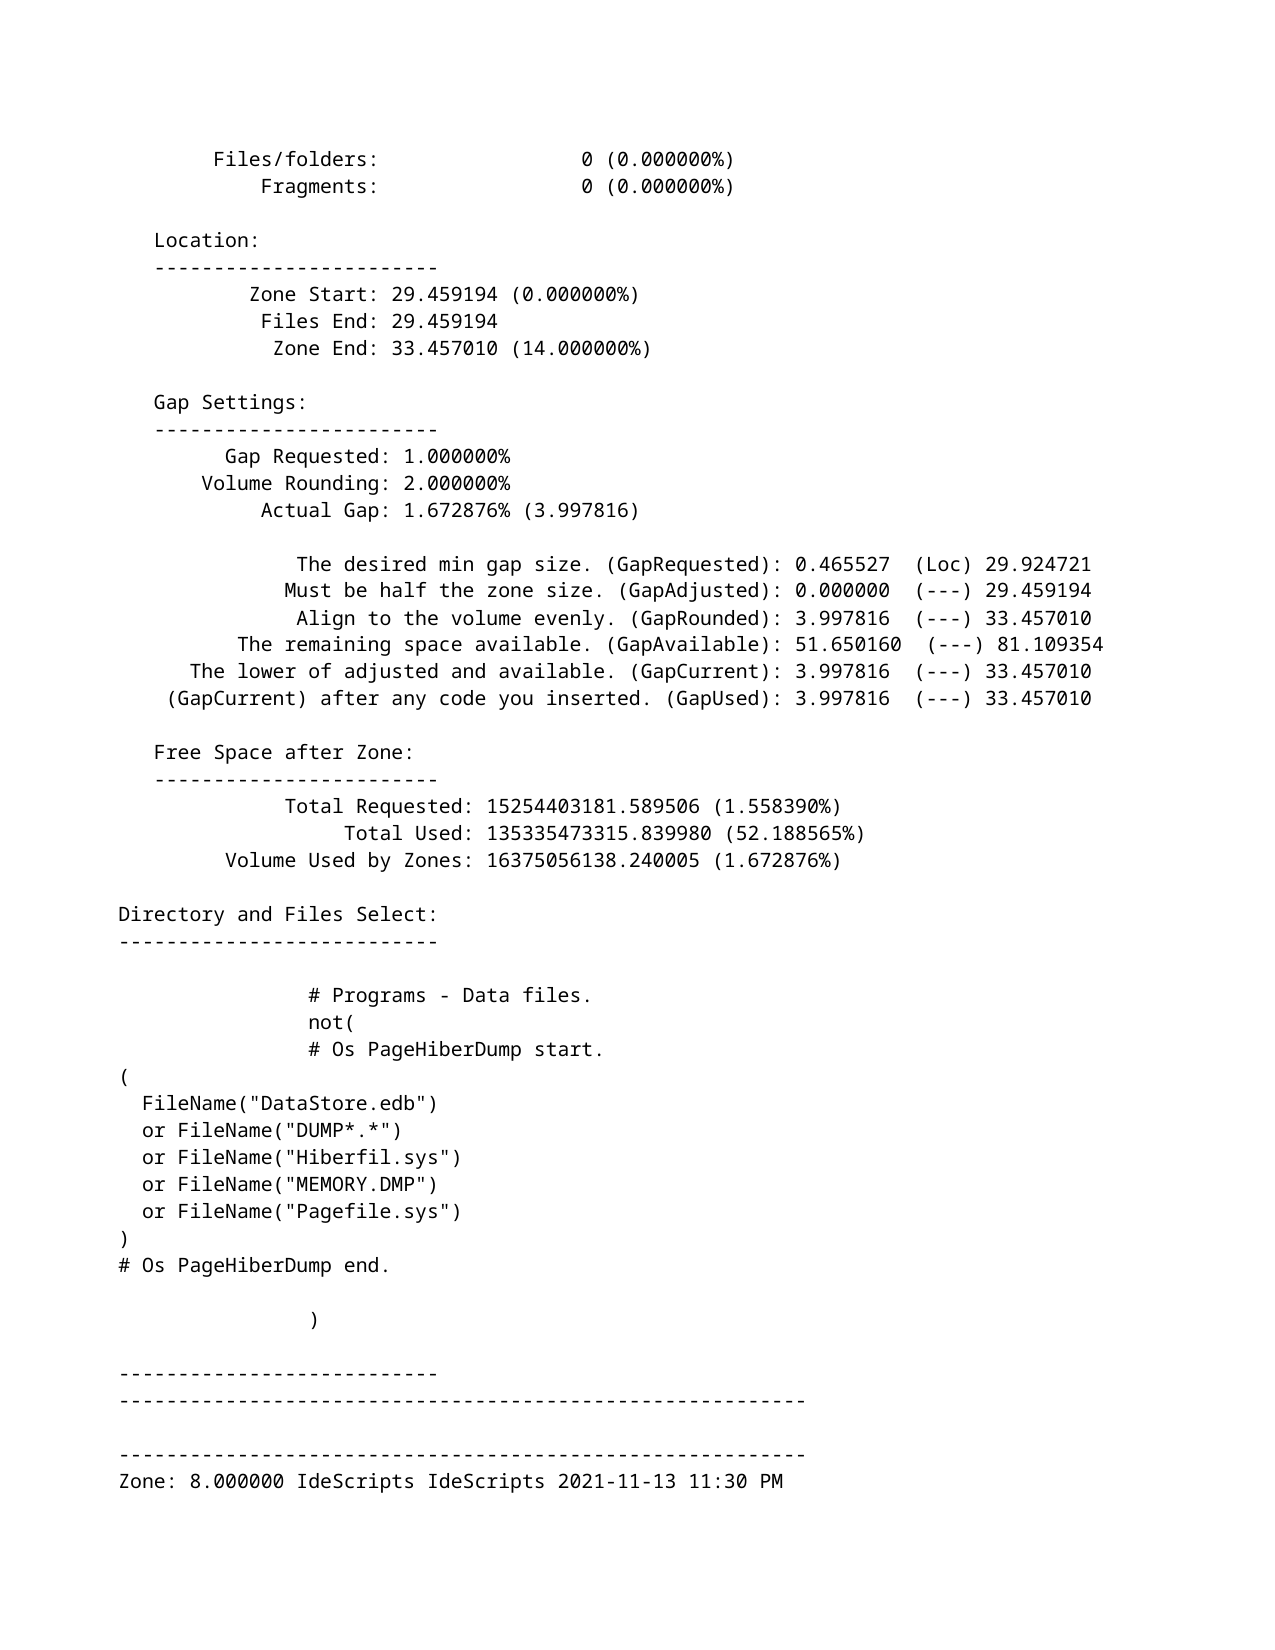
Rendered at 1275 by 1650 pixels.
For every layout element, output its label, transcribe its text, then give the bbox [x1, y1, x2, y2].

text Actual Gap: 1.672876% (3.997816) [118, 496, 1157, 523]
text # Programs - Data files. [118, 981, 1157, 1008]
text (GapCurrent) after any code you inserted. (GapUsed): 3.997816 (---) 33.457010 [118, 685, 1157, 712]
text Must be half the zone size. (GapAdjusted): 0.000000 (---) 29.459194 [118, 577, 1157, 604]
text not( [118, 1008, 1157, 1035]
text or FileName("Hiberfil.sys") [118, 1143, 1157, 1170]
text Files End: 29.459194 [118, 307, 1157, 334]
text Directory and Files Select: [118, 901, 1157, 927]
text --------------------------- [118, 1359, 1157, 1386]
text Zone Start: 29.459194 (0.000000%) [118, 280, 1157, 307]
text Zone: 8.000000 IdeScripts IdeScripts 2021-11-13 11:30 PM [118, 1467, 1157, 1494]
text Location: [118, 226, 1157, 253]
text The desired min gap size. (GapRequested): 0.465527 (Loc) 29.924721 [118, 550, 1157, 577]
text --------------------------- [118, 927, 1157, 954]
text ------------------------ [118, 253, 1157, 280]
text # Os PageHiberDump end. [118, 1251, 1157, 1278]
text or FileName("DUMP*.*") [118, 1116, 1157, 1143]
text FileName("DataStore.edb") [118, 1089, 1157, 1116]
text Align to the volume evenly. (GapRounded): 3.997816 (---) 33.457010 [118, 604, 1157, 631]
text Free Space after Zone: [118, 739, 1157, 766]
text ------------------------ [118, 415, 1157, 442]
text Total Requested: 15254403181.589506 (1.558390%) [118, 793, 1157, 819]
text ) [118, 1224, 1157, 1251]
text Volume Used by Zones: 16375056138.240005 (1.672876%) [118, 847, 1157, 873]
text ---------------------------------------------------------- [118, 1440, 1157, 1467]
text Total Used: 135335473315.839980 (52.188565%) [118, 819, 1157, 847]
text Volume Rounding: 2.000000% [118, 469, 1157, 496]
text or FileName("MEMORY.DMP") [118, 1170, 1157, 1197]
text Zone End: 33.457010 (14.000000%) [118, 334, 1157, 361]
text ------------------------ [118, 766, 1157, 793]
text or FileName("Pagefile.sys") [118, 1197, 1157, 1224]
text Gap Settings: [118, 388, 1157, 415]
text ( [118, 1062, 1157, 1089]
text The remaining space available. (GapAvailable): 51.650160 (---) 81.109354 [118, 631, 1157, 658]
text # Os PageHiberDump start. [118, 1035, 1157, 1062]
text Fragments: 0 (0.000000%) [118, 172, 1157, 199]
text ---------------------------------------------------------- [118, 1386, 1157, 1413]
text ) [118, 1305, 1157, 1332]
text The lower of adjusted and available. (GapCurrent): 3.997816 (---) 33.457010 [118, 658, 1157, 685]
text Gap Requested: 1.000000% [118, 442, 1157, 469]
text Files/folders: 0 (0.000000%) [118, 145, 1157, 172]
